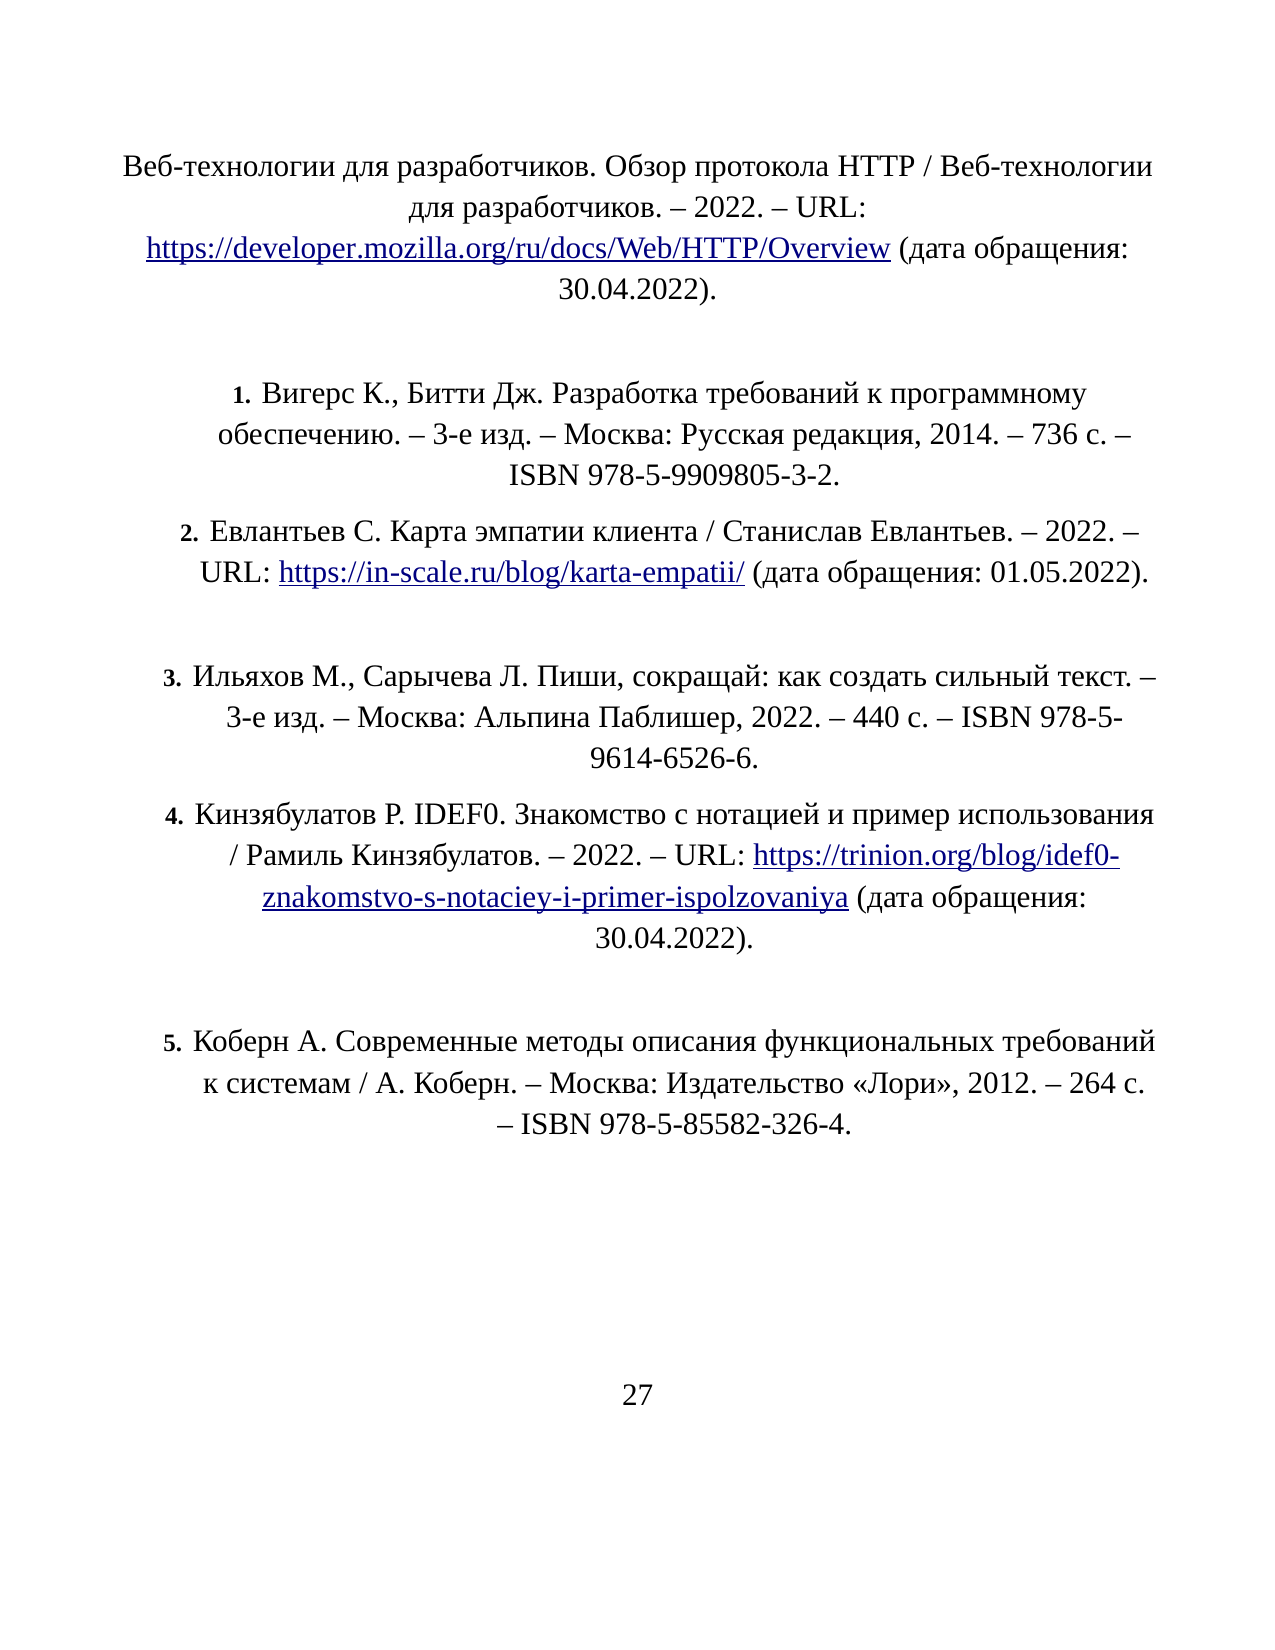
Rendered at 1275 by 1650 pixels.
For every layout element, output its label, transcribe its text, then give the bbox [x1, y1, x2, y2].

list Ильяхов М., Сарычева Л. Пиши, сокращай: как создать сильный текст. – 3-е изд. – Москва: Альпина Паблишер, 2022. – 440 с. – ISBN 978-5-9614-6526-6. [162, 657, 1157, 776]
text Веб-технологии для разработчиков. Обзор протокола HTTP / Веб-технологии для разработчиков. – 2022. – URL: https://developer.mozilla.org/ru/docs/Web/HTTP/Overview (дата обращения: 30.04.2022). [118, 147, 1157, 307]
list Кинзябулатов Р. IDEF0. Знакомство с нотацией и пример использования / Рамиль Кинзябулатов. – 2022. – URL: https://trinion.org/blog/idef0-znakomstvo-s-notaciey-i-primer-ispolzovaniya (дата обращения: 30.04.2022). [162, 795, 1157, 955]
list Коберн А. Современные методы описания функциональных требований к системам / А. Коберн. – Москва: Издательство «Лори», 2012. – 264 с. – ISBN 978-5-85582-326-4. [162, 1023, 1157, 1141]
list Вигерс К., Битти Дж. Разработка требований к программному обеспечению. – 3-е изд. – Москва: Русская редакция, 2014. – 736 с. – ISBN 978-5-9909805-3-2. [162, 374, 1157, 492]
list Евлантьев С. Карта эмпатии клиента / Станислав Евлантьев. – 2022. – URL: https://in-scale.ru/blog/karta-empatii/ (дата обращения: 01.05.2022). [162, 512, 1157, 589]
text 27 [118, 1376, 1157, 1412]
